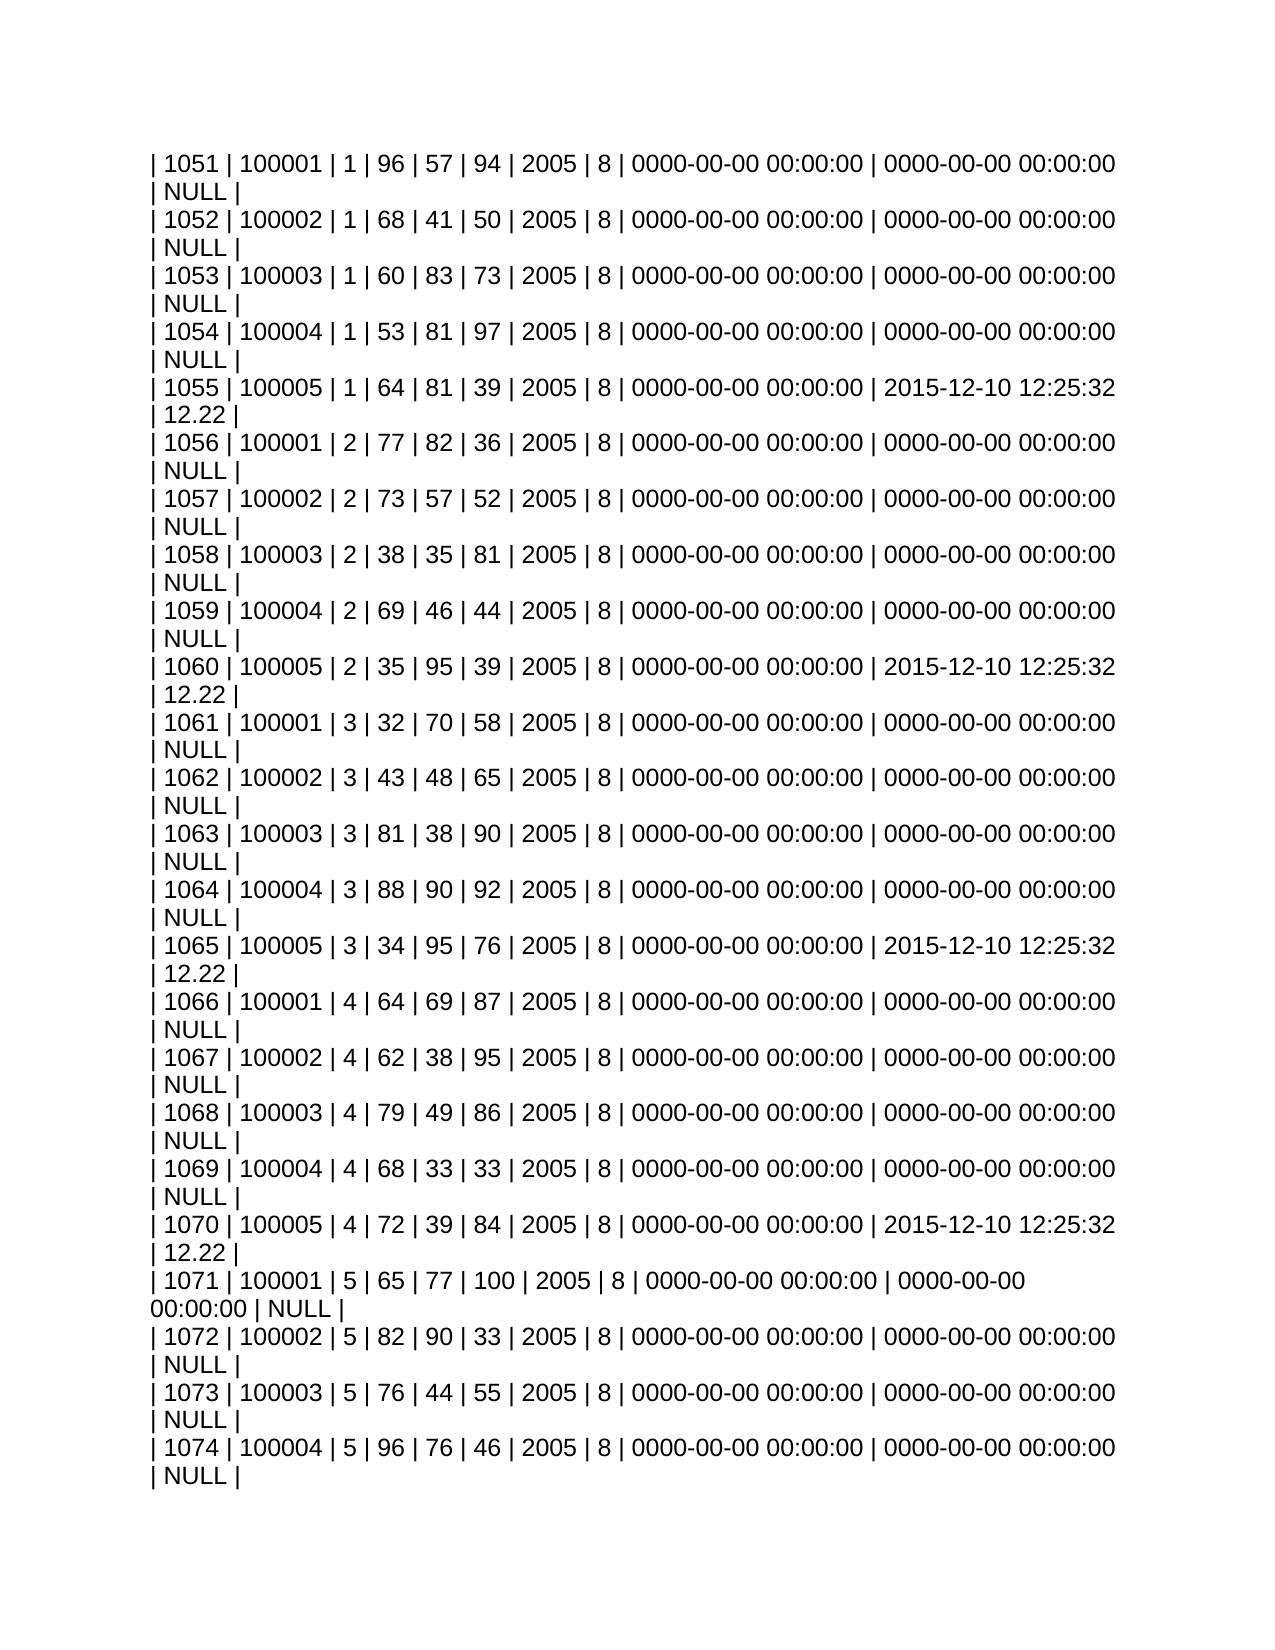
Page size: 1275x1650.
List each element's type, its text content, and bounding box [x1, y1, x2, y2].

text | 1073 | 100003 | 5 | 76 | 44 | 55 | 2005 | 8 | 0000-00-00 00:00:00 | 0000-00-00 00:00:00 | NULL | [150, 1378, 1125, 1434]
text | 1065 | 100005 | 3 | 34 | 95 | 76 | 2005 | 8 | 0000-00-00 00:00:00 | 2015-12-10 12:25:32 | 12.22 | [150, 932, 1125, 987]
text | 1053 | 100003 | 1 | 60 | 83 | 73 | 2005 | 8 | 0000-00-00 00:00:00 | 0000-00-00 00:00:00 | NULL | [150, 262, 1125, 317]
text | 1069 | 100004 | 4 | 68 | 33 | 33 | 2005 | 8 | 0000-00-00 00:00:00 | 0000-00-00 00:00:00 | NULL | [150, 1155, 1125, 1211]
text | 1051 | 100001 | 1 | 96 | 57 | 94 | 2005 | 8 | 0000-00-00 00:00:00 | 0000-00-00 00:00:00 | NULL | [150, 150, 1125, 206]
text | 1071 | 100001 | 5 | 65 | 77 | 100 | 2005 | 8 | 0000-00-00 00:00:00 | 0000-00-00 00:00:00 | NULL | [150, 1267, 1125, 1322]
text | 1060 | 100005 | 2 | 35 | 95 | 39 | 2005 | 8 | 0000-00-00 00:00:00 | 2015-12-10 12:25:32 | 12.22 | [150, 652, 1125, 708]
text | 1067 | 100002 | 4 | 62 | 38 | 95 | 2005 | 8 | 0000-00-00 00:00:00 | 0000-00-00 00:00:00 | NULL | [150, 1043, 1125, 1099]
text | 1074 | 100004 | 5 | 96 | 76 | 46 | 2005 | 8 | 0000-00-00 00:00:00 | 0000-00-00 00:00:00 | NULL | [150, 1434, 1125, 1490]
text | 1063 | 100003 | 3 | 81 | 38 | 90 | 2005 | 8 | 0000-00-00 00:00:00 | 0000-00-00 00:00:00 | NULL | [150, 820, 1125, 876]
text | 1064 | 100004 | 3 | 88 | 90 | 92 | 2005 | 8 | 0000-00-00 00:00:00 | 0000-00-00 00:00:00 | NULL | [150, 876, 1125, 932]
text | 1062 | 100002 | 3 | 43 | 48 | 65 | 2005 | 8 | 0000-00-00 00:00:00 | 0000-00-00 00:00:00 | NULL | [150, 764, 1125, 820]
text | 1059 | 100004 | 2 | 69 | 46 | 44 | 2005 | 8 | 0000-00-00 00:00:00 | 0000-00-00 00:00:00 | NULL | [150, 597, 1125, 652]
text | 1066 | 100001 | 4 | 64 | 69 | 87 | 2005 | 8 | 0000-00-00 00:00:00 | 0000-00-00 00:00:00 | NULL | [150, 987, 1125, 1043]
text | 1054 | 100004 | 1 | 53 | 81 | 97 | 2005 | 8 | 0000-00-00 00:00:00 | 0000-00-00 00:00:00 | NULL | [150, 317, 1125, 373]
text | 1070 | 100005 | 4 | 72 | 39 | 84 | 2005 | 8 | 0000-00-00 00:00:00 | 2015-12-10 12:25:32 | 12.22 | [150, 1211, 1125, 1267]
text | 1061 | 100001 | 3 | 32 | 70 | 58 | 2005 | 8 | 0000-00-00 00:00:00 | 0000-00-00 00:00:00 | NULL | [150, 708, 1125, 764]
text | 1055 | 100005 | 1 | 64 | 81 | 39 | 2005 | 8 | 0000-00-00 00:00:00 | 2015-12-10 12:25:32 | 12.22 | [150, 373, 1125, 429]
text | 1052 | 100002 | 1 | 68 | 41 | 50 | 2005 | 8 | 0000-00-00 00:00:00 | 0000-00-00 00:00:00 | NULL | [150, 206, 1125, 262]
text | 1072 | 100002 | 5 | 82 | 90 | 33 | 2005 | 8 | 0000-00-00 00:00:00 | 0000-00-00 00:00:00 | NULL | [150, 1322, 1125, 1378]
text | 1068 | 100003 | 4 | 79 | 49 | 86 | 2005 | 8 | 0000-00-00 00:00:00 | 0000-00-00 00:00:00 | NULL | [150, 1099, 1125, 1155]
text | 1058 | 100003 | 2 | 38 | 35 | 81 | 2005 | 8 | 0000-00-00 00:00:00 | 0000-00-00 00:00:00 | NULL | [150, 541, 1125, 597]
text | 1056 | 100001 | 2 | 77 | 82 | 36 | 2005 | 8 | 0000-00-00 00:00:00 | 0000-00-00 00:00:00 | NULL | [150, 429, 1125, 485]
text | 1057 | 100002 | 2 | 73 | 57 | 52 | 2005 | 8 | 0000-00-00 00:00:00 | 0000-00-00 00:00:00 | NULL | [150, 485, 1125, 541]
